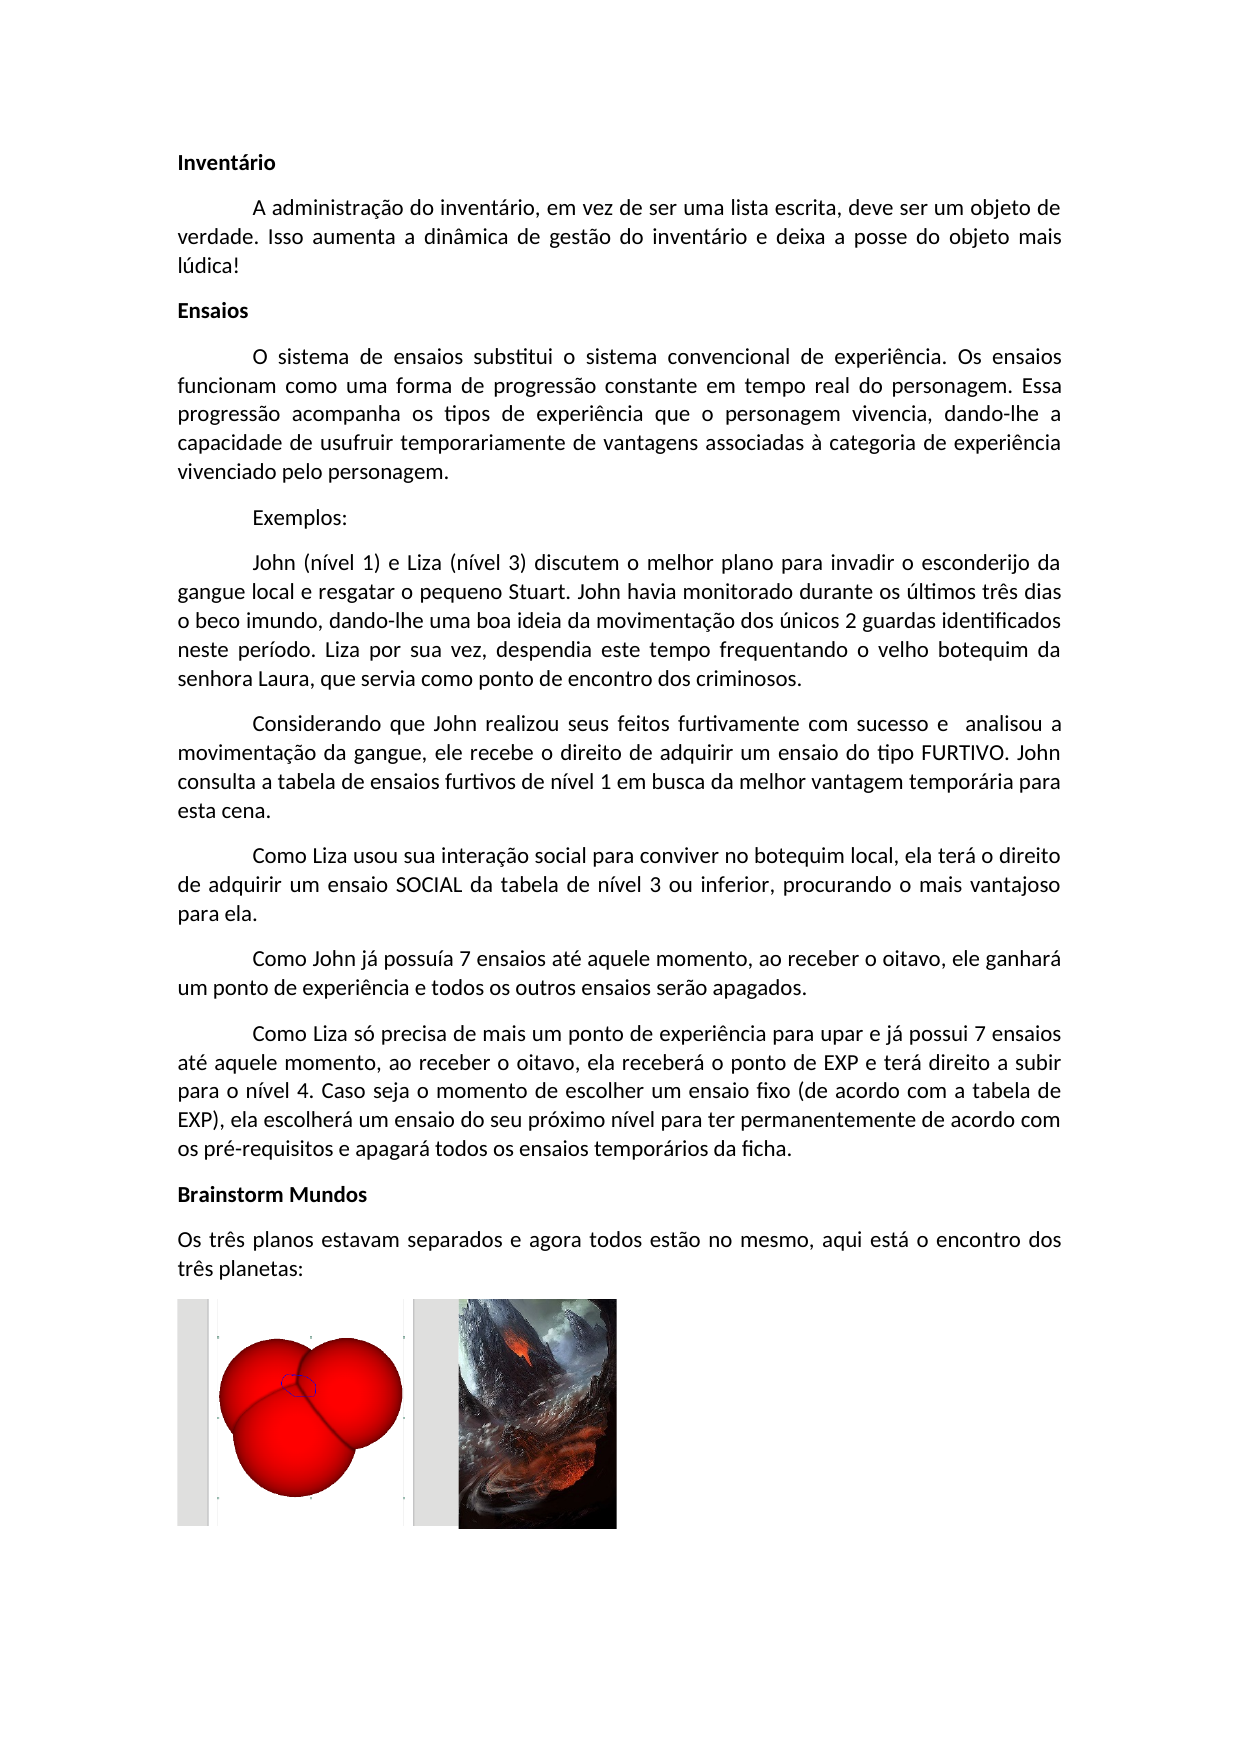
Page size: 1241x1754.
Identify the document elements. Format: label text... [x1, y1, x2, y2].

text John (nível 1) e Liza (nível 3) discutem o melhor plano para invadir o esconderijo da gangue local e resgatar o pequeno Stuart. John havia monitorado durante os últimos três dias o beco imundo, dando-lhe uma boa ideia da movimentação dos únicos 2 guardas identificados neste período. Liza por sua vez, despendia este tempo frequentando o velho botequim da senhora Laura, que servia como ponto de encontro dos criminosos. [177, 548, 1063, 692]
text Como Liza usou sua interação social para conviver no botequim local, ela terá o direito de adquirir um ensaio SOCIAL da tabela de nível 3 ou inferior, procurando o mais vantajoso para ela. [177, 841, 1063, 927]
text Exemplos: [177, 503, 1063, 531]
text A administração do inventário, em vez de ser uma lista escrita, deve ser um objeto de verdade. Isso aumenta a dinâmica de gestão do inventário e deixa a posse do objeto mais lúdica! [177, 193, 1063, 279]
text Considerando que John realizou seus feitos furtivamente com sucesso e analisou a movimentação da gangue, ele recebe o direito de adquirir um ensaio do tipo FURTIVO. John consulta a tabela de ensaios furtivos de nível 1 em busca da melhor vantagem temporária para esta cena. [177, 709, 1063, 824]
text O sistema de ensaios substitui o sistema convencional de experiência. Os ensaios funcionam como uma forma de progressão constante em tempo real do personagem. Essa progressão acompanha os tipos de experiência que o personagem vivencia, dando-lhe a capacidade de usufruir temporariamente de vantagens associadas à categoria de experiência vivenciado pelo personagem. [177, 342, 1063, 485]
text Brainstorm Mundos [177, 1180, 1063, 1208]
text Inventário [177, 148, 1063, 176]
text Ensaios [177, 296, 1063, 324]
text Como John já possuía 7 ensaios até aquele momento, ao receber o oitavo, ele ganhará um ponto de experiência e todos os outros ensaios serão apagados. [177, 944, 1063, 1001]
text Os três planos estavam separados e agora todos estão no mesmo, aqui está o encontro dos três planetas: [177, 1225, 1063, 1282]
text Como Liza só precisa de mais um ponto de experiência para upar e já possui 7 ensaios até aquele momento, ao receber o oitavo, ela receberá o ponto de EXP e terá direito a subir para o nível 4. Caso seja o momento de escolher um ensaio fixo (de acordo com a tabela de EXP), ela escolherá um ensaio do seu próximo nível para ter permanentemente de acordo com os pré-requisitos e apagará todos os ensaios temporários da ficha. [177, 1019, 1063, 1162]
